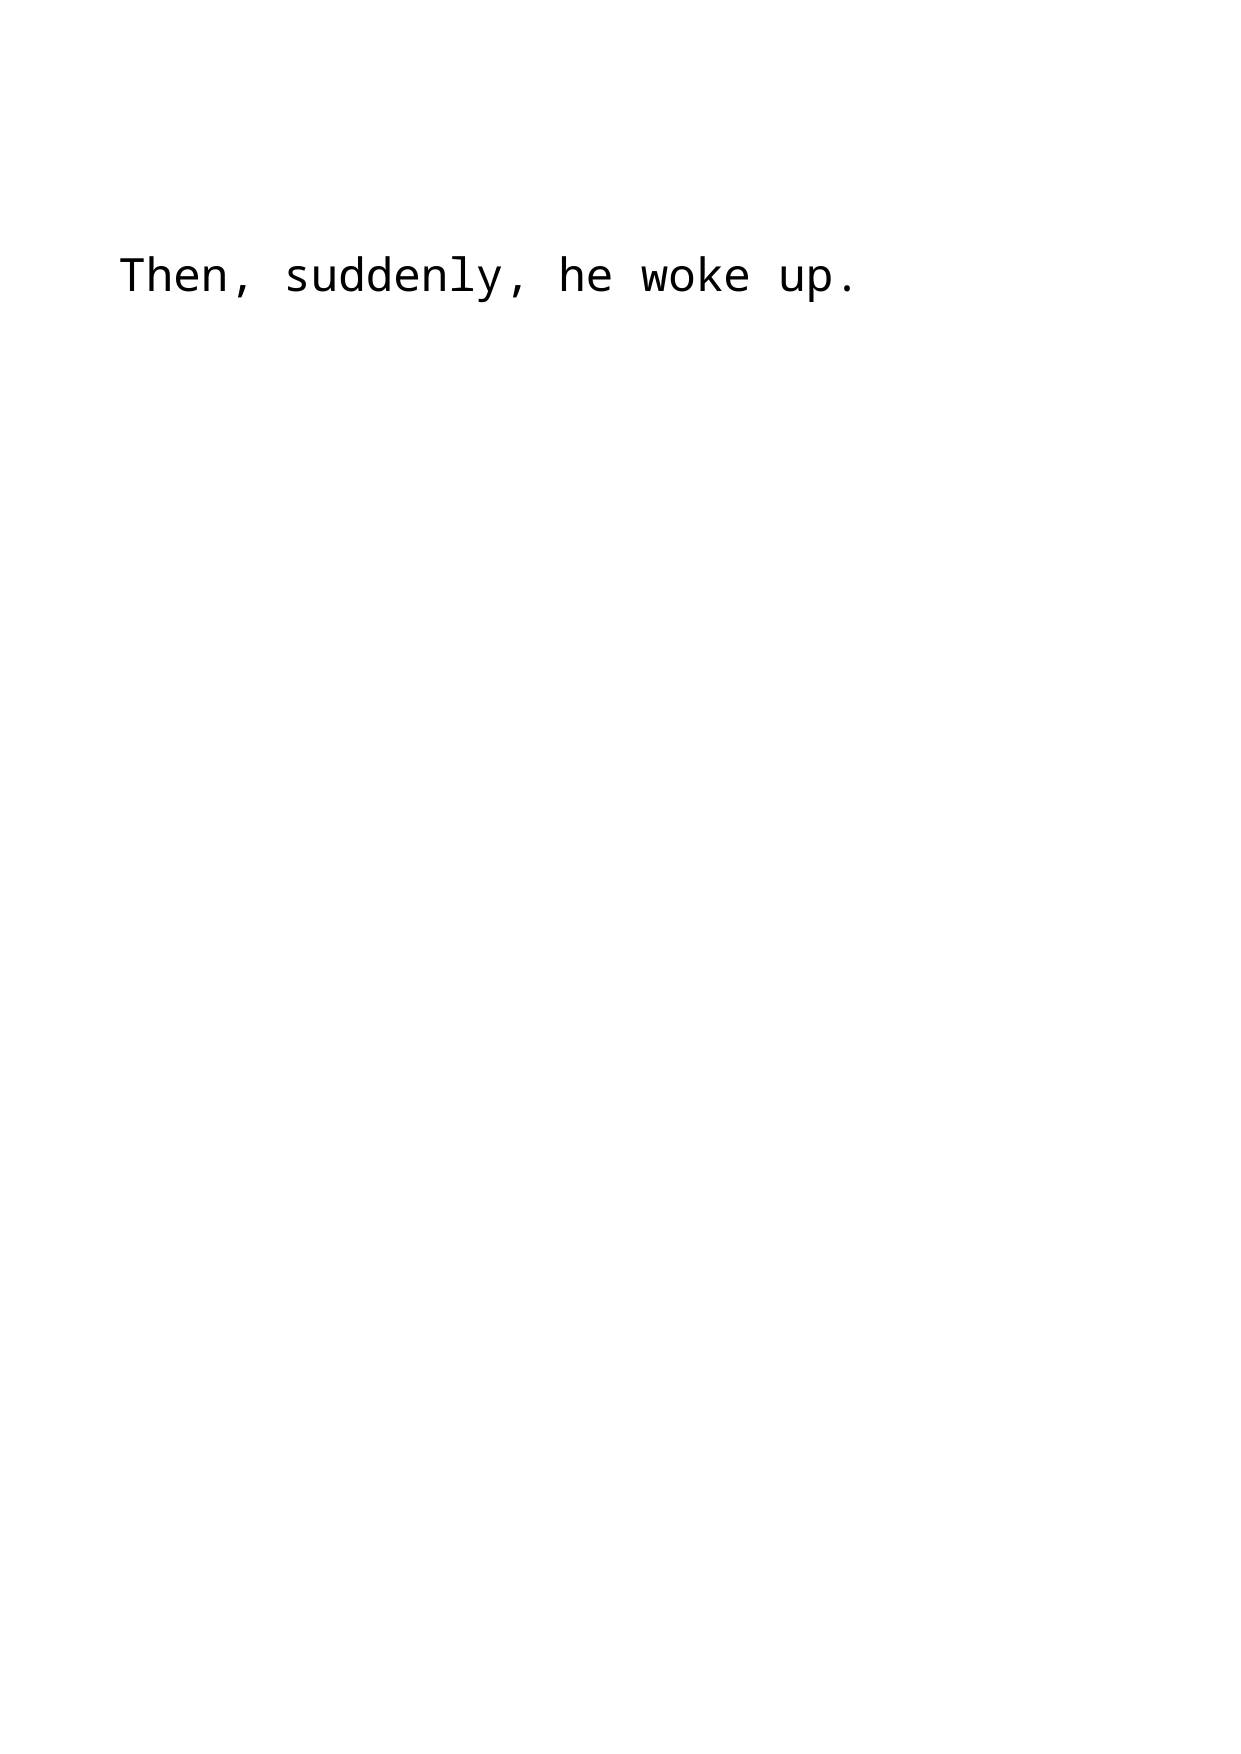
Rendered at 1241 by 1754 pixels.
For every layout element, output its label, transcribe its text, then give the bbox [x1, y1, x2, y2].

text Then, suddenly, he woke up. [118, 243, 1122, 305]
